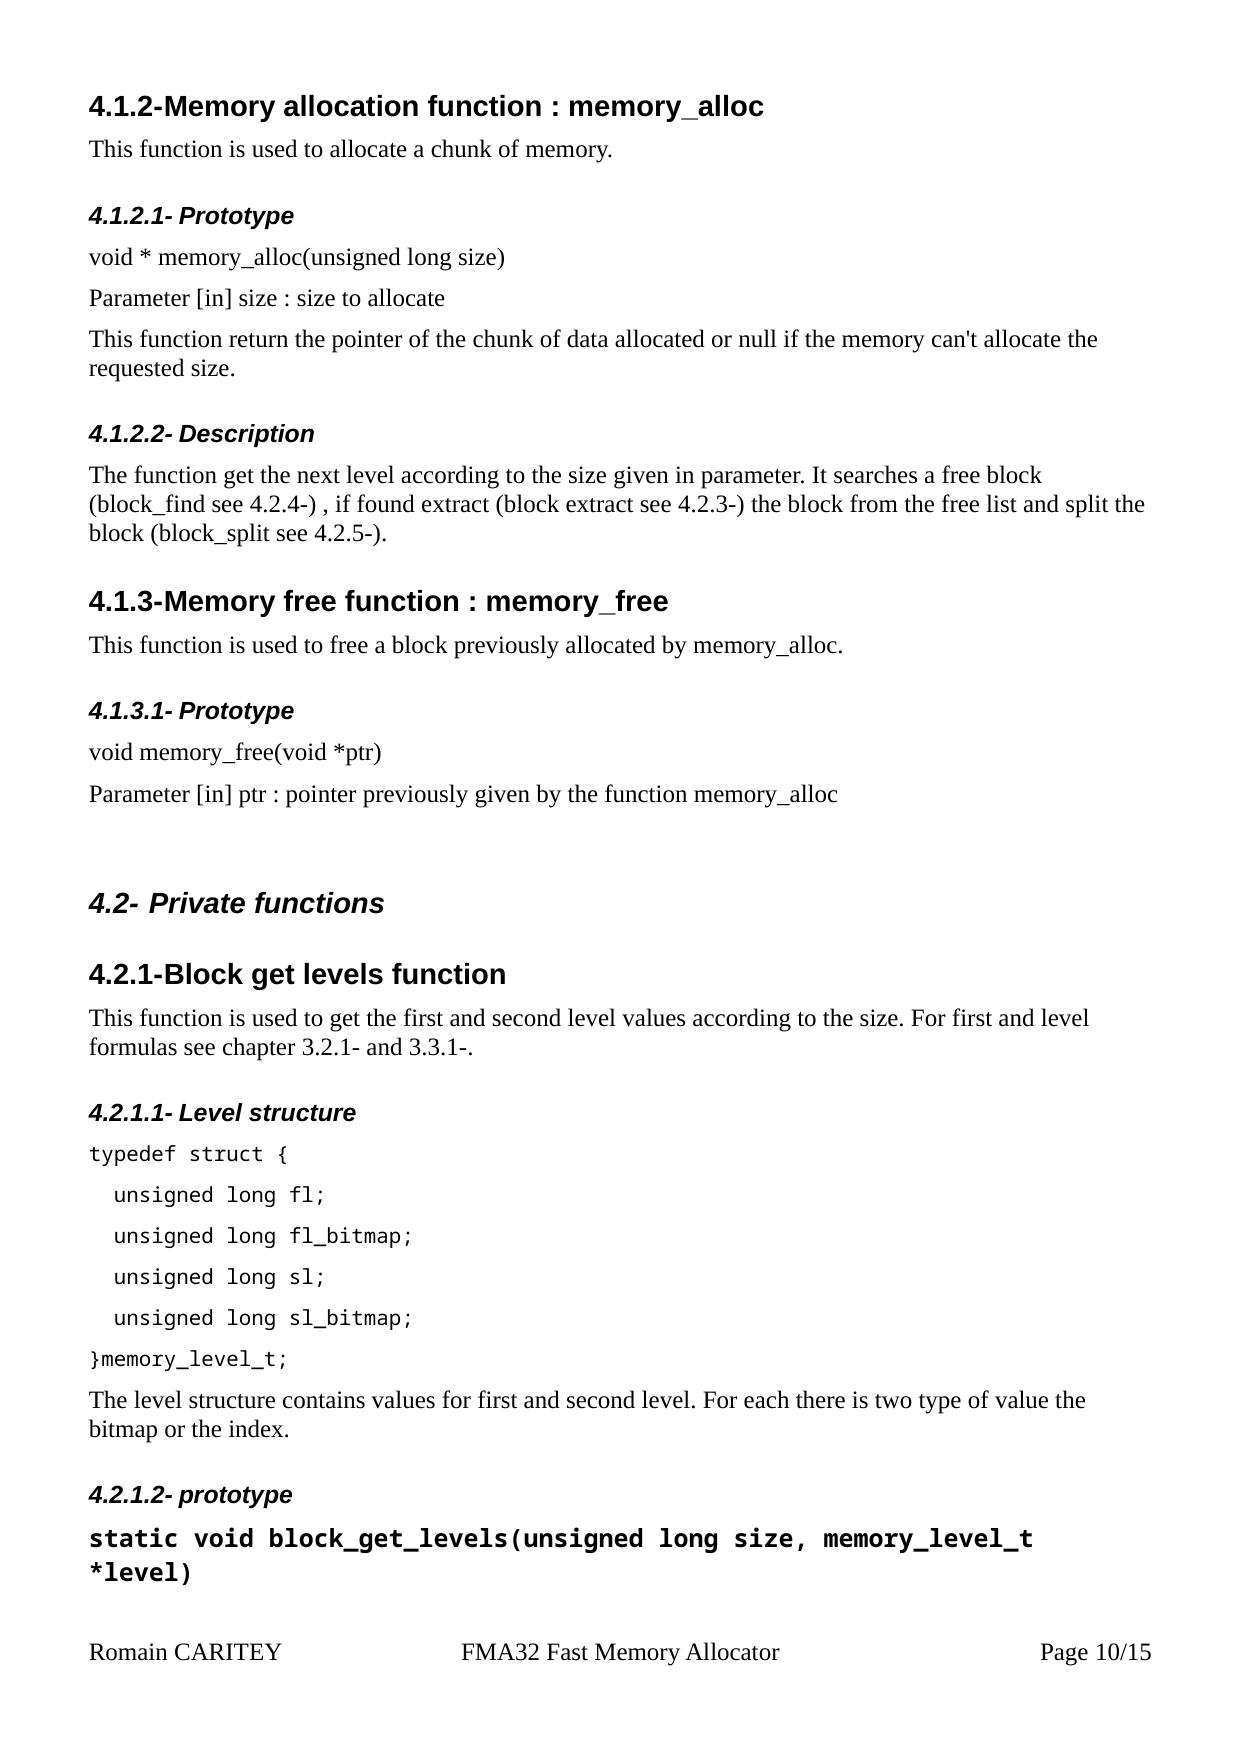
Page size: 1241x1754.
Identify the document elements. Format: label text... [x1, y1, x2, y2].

text This function return the pointer of the chunk of data allocated or null if the memory can't allocate the requested size. [88, 324, 1152, 382]
text typedef struct { [88, 1139, 1152, 1168]
text The level structure contains values for first and second level. For each there is two type of value the bitmap or the index. [88, 1385, 1152, 1442]
subtitle Memory free function : memory_free [88, 584, 1152, 618]
text void memory_free(void *ptr) [88, 737, 1152, 766]
subtitle Level structure [88, 1098, 1152, 1127]
subtitle Prototype [88, 696, 1152, 725]
text unsigned long fl; [88, 1180, 1152, 1209]
text }memory_level_t; [88, 1344, 1152, 1372]
text static void block_get_levels(unsigned long size, memory_level_t *level) [88, 1521, 1152, 1589]
subtitle prototype [88, 1480, 1152, 1508]
text This function is used to free a block previously allocated by memory_alloc. [88, 630, 1152, 659]
text unsigned long sl; [88, 1262, 1152, 1291]
text The function get the next level according to the size given in parameter. It searches a free block (block_find see 4.2.4) , if found extract (block extract see 4.2.3) the block from the free list and split the block (block_split see 4.2.5). [88, 460, 1152, 547]
text unsigned long sl_bitmap; [88, 1303, 1152, 1332]
text This function is used to get the first and second level values according to the size. For first and level formulas see chapter 3.2.1 and 3.3.1. [88, 1003, 1152, 1061]
text This function is used to allocate a chunk of memory. [88, 134, 1152, 163]
subtitle Prototype [88, 201, 1152, 229]
text void * memory_alloc(unsigned long size) [88, 242, 1152, 271]
text Parameter [in] size : size to allocate [88, 283, 1152, 312]
subtitle Memory allocation function : memory_alloc [88, 88, 1152, 122]
text unsigned long fl_bitmap; [88, 1221, 1152, 1250]
subtitle Description [88, 419, 1152, 448]
subtitle Block get levels function [88, 957, 1152, 991]
text Parameter [in] ptr : pointer previously given by the function memory_alloc [88, 779, 1152, 807]
subtitle Private functions [88, 886, 1152, 920]
